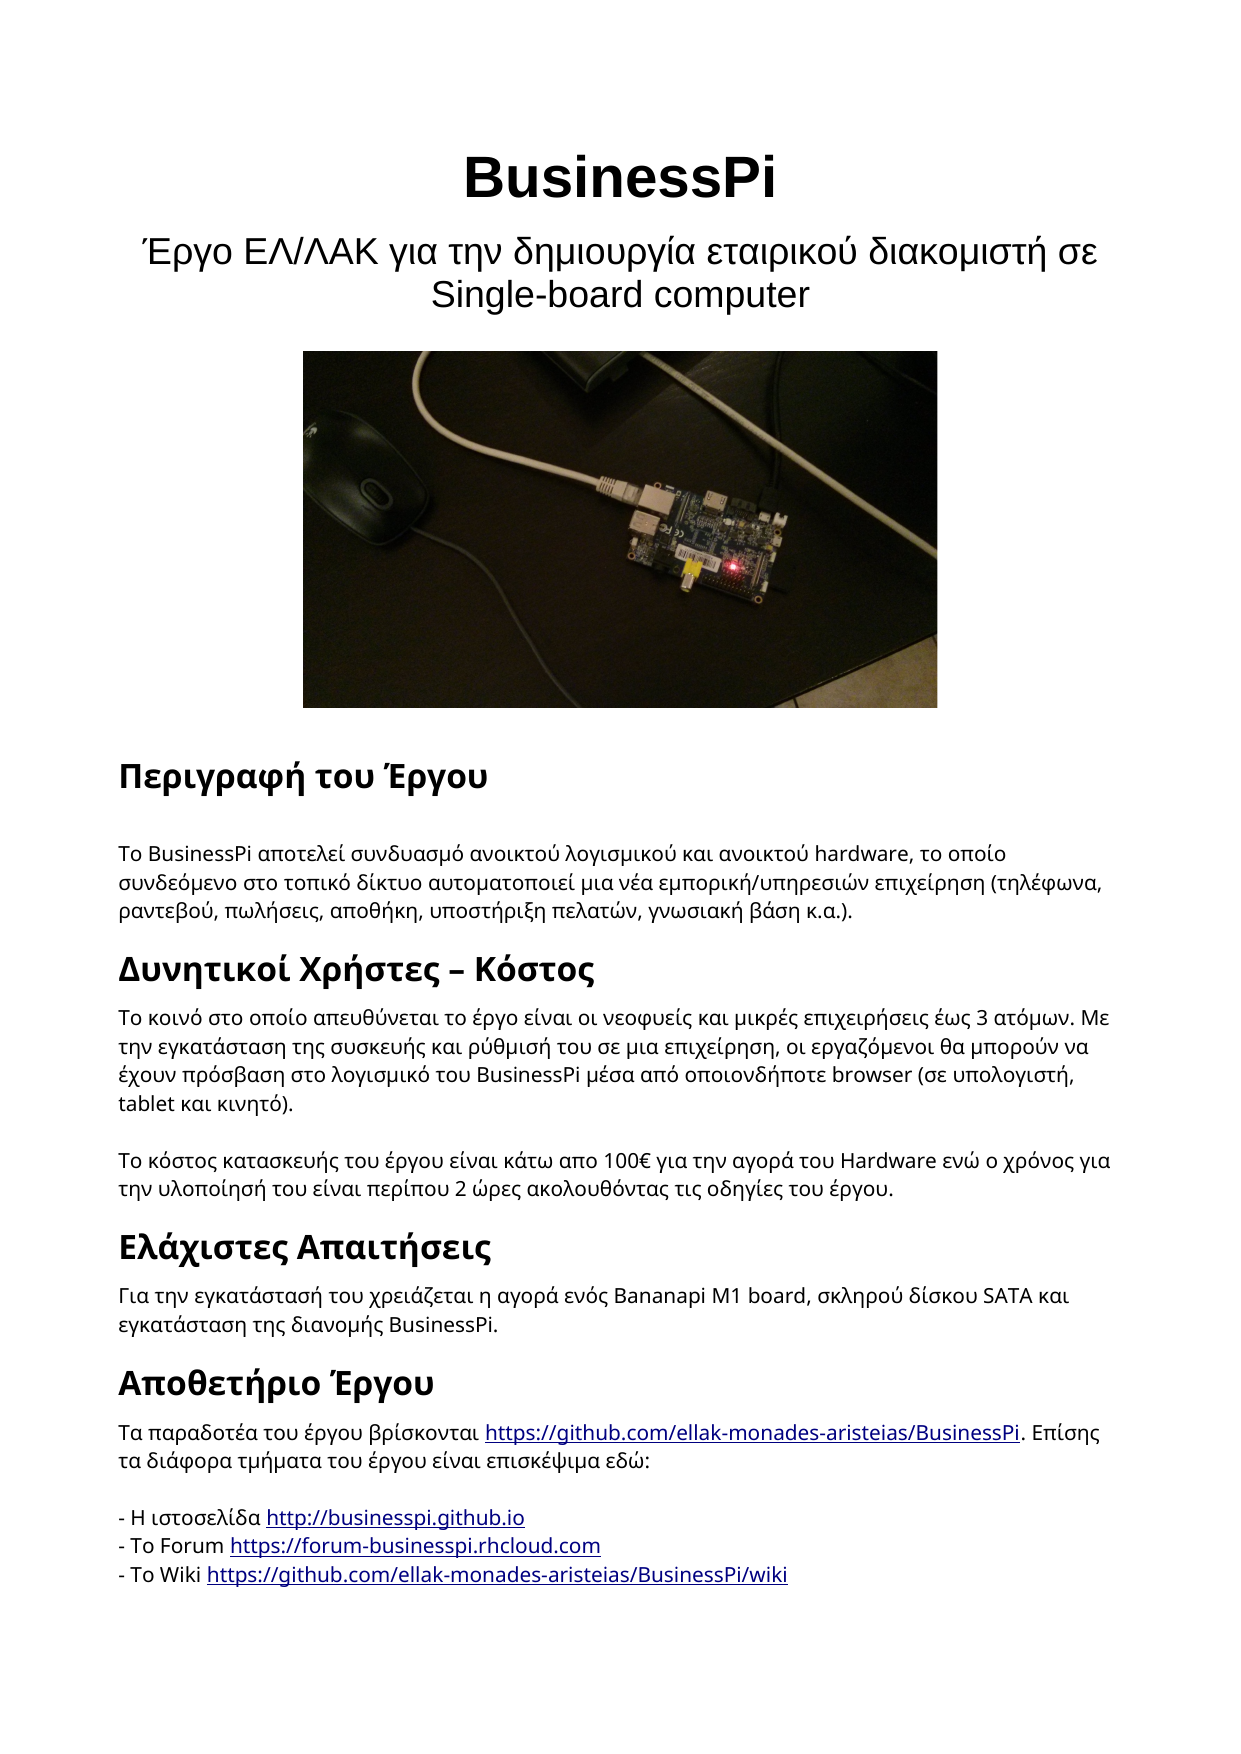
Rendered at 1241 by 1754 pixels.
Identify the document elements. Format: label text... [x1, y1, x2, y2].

picture [303, 351, 938, 708]
title BusinessPi [118, 143, 1122, 210]
subtitle Έργο ΕΛ/ΛΑΚ για την δημιουργία εταιρικού διακομιστή σε Single-board computer [118, 229, 1122, 315]
text Το κόστος κατασκευής του έργου είναι κάτω απο 100€ για την αγορά του Hardware ενώ ο χρόνος για την υλοποίησή του είναι περίπου 2 ώρες ακολουθόντας τις οδηγίες του έργου. [118, 1146, 1122, 1203]
text - Η ιστοσελίδα http://businesspi.github.io [118, 1503, 1122, 1531]
text Τα παραδοτέα του έργου βρίσκονται https://github.com/ellak-monades-aristeias/BusinessPi. Επίσης τα διάφορα τμήματα του έργου είναι επισκέψιμα εδώ: [118, 1418, 1122, 1474]
subtitle Ελάχιστες Απαιτήσεις [118, 1223, 1122, 1269]
subtitle Δυνητικοί Χρήστες – Κόστος [118, 945, 1122, 991]
text Για την εγκατάστασή του χρειάζεται η αγορά ενός Bananapi Μ1 board, σκληρού δίσκου SATA και εγκατάσταση της διανομής BusinessPi. [118, 1282, 1122, 1338]
subtitle Αποθετήριο Έργου [118, 1359, 1122, 1405]
text Το κοινό στο οποίο απευθύνεται το έργο είναι οι νεοφυείς και μικρές επιχειρήσεις έως 3 ατόμων. Με την εγκατάσταση της συσκευής και ρύθμισή του σε μια επιχείρηση, οι εργαζόμενοι θα μπορούν να έχουν πρόσβαση στο λογισμικό του BusinessPi μέσα από οποιονδήποτε browser (σε υπολογιστή, tablet και κινητό). [118, 1003, 1122, 1117]
text - Το Wiki https://github.com/ellak-monades-aristeias/BusinessPi/wiki [118, 1560, 1122, 1588]
subtitle Περιγραφή του Έργου [118, 752, 1122, 798]
text - Το Forum https://forum-businesspi.rhcloud.com [118, 1531, 1122, 1560]
text Το BusinessPi αποτελεί συνδυασμό ανοικτού λογισμικού και ανοικτού hardware, το οποίο συνδεόμενο στο τοπικό δίκτυο αυτοματοποιεί μια νέα εμπορική/υπηρεσιών επιχείρηση (τηλέφωνα, ραντεβού, πωλήσεις, αποθήκη, υποστήριξη πελατών, γνωσιακή βάση κ.α.). [118, 839, 1122, 924]
